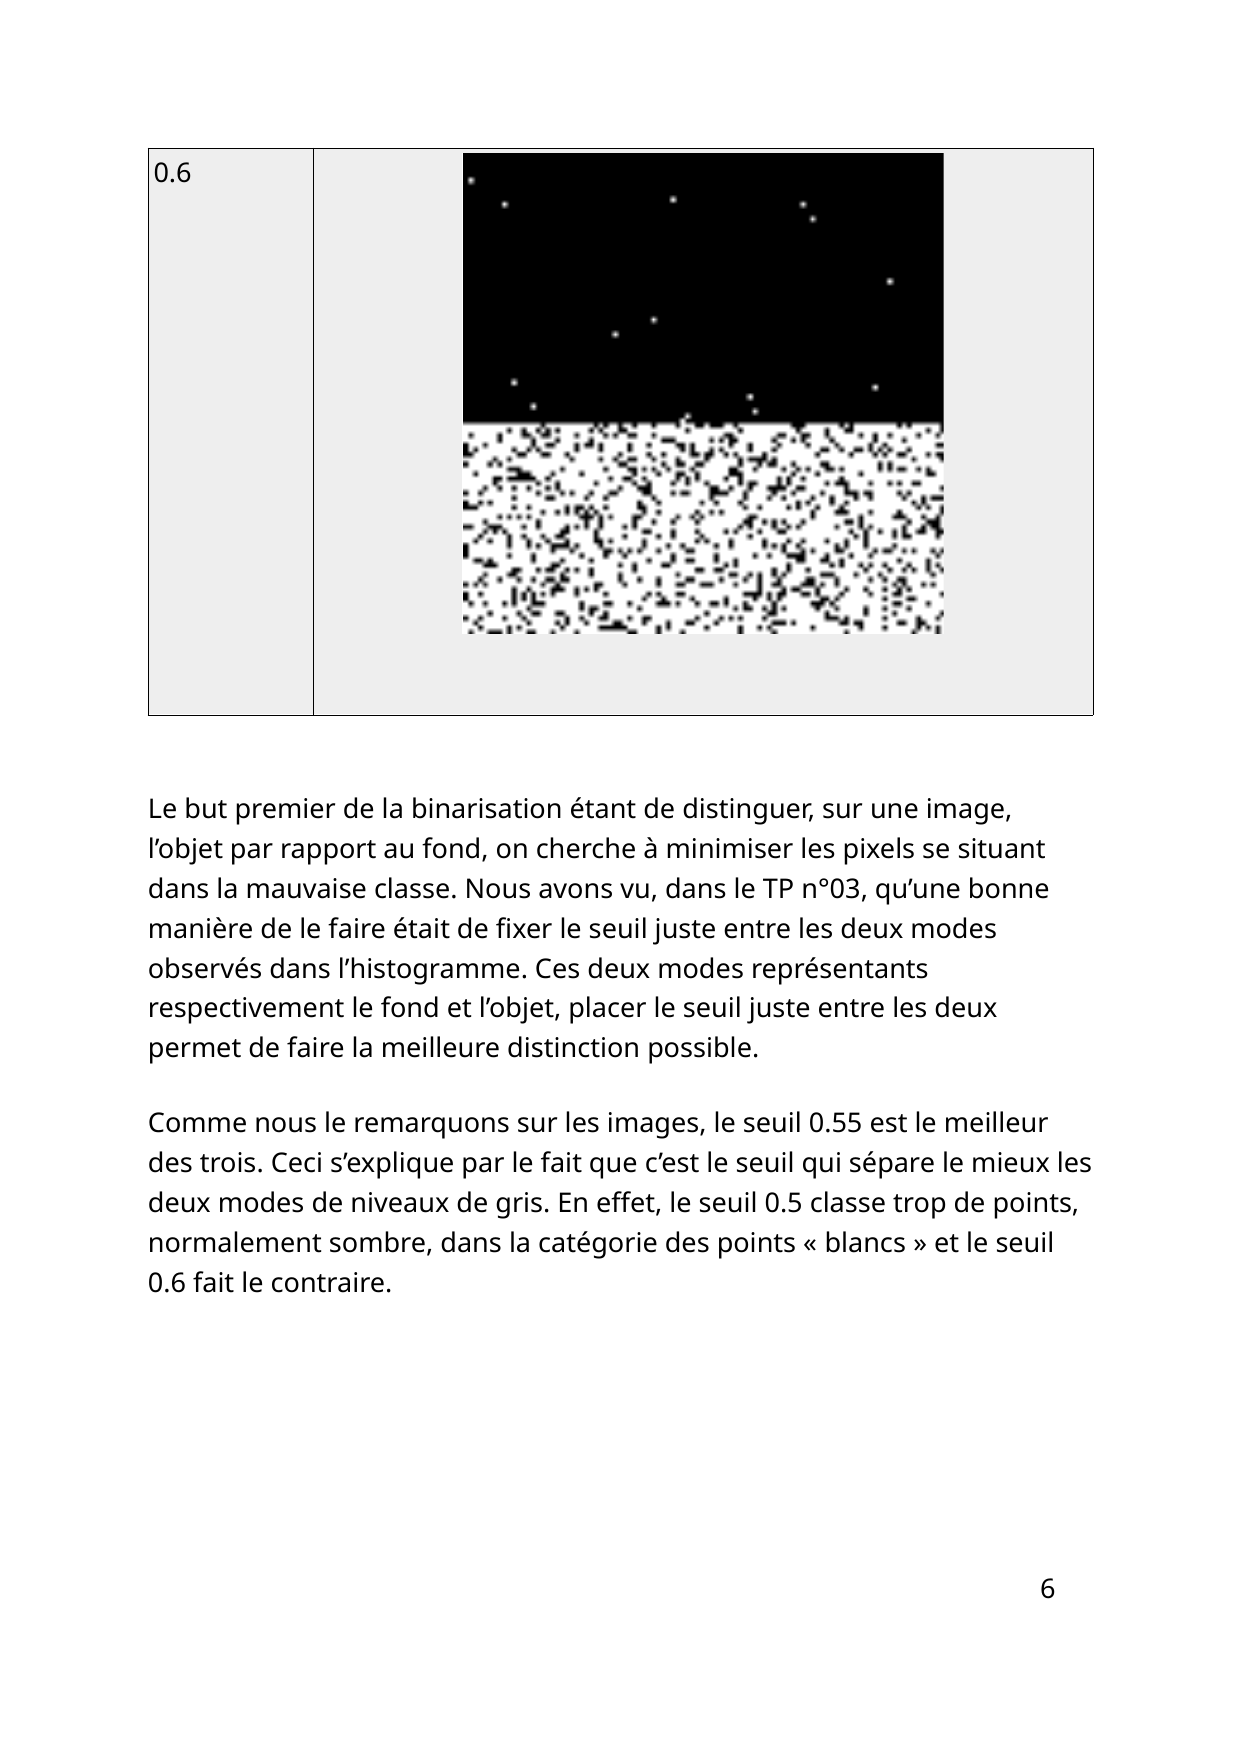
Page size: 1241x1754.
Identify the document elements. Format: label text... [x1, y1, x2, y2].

table_cell 0.6 [149, 149, 313, 714]
table_cell [314, 149, 1093, 714]
picture [462, 153, 944, 634]
text Le but premier de la binarisation étant de distinguer, sur une image, l’objet par rapport au fond, on cherche à minimiser les pixels se situant dans la mauvaise classe. Nous avons vu, dans le TP n°03, qu’une bonne manière de le faire était de fixer le seuil juste entre les deux modes observés dans l’histogramme. Ces deux modes représentants respectivement le fond et l’objet, placer le seuil juste entre les deux permet de faire la meilleure distinction possible. [148, 790, 1093, 1066]
text Comme nous le remarquons sur les images, le seuil 0.55 est le meilleur des trois. Ceci s’explique par le fait que c’est le seuil qui sépare le mieux les deux modes de niveaux de gris. En effet, le seuil 0.5 classe trop de points, normalement sombre, dans la catégorie des points « blancs » et le seuil 0.6 fait le contraire. [148, 1104, 1093, 1300]
